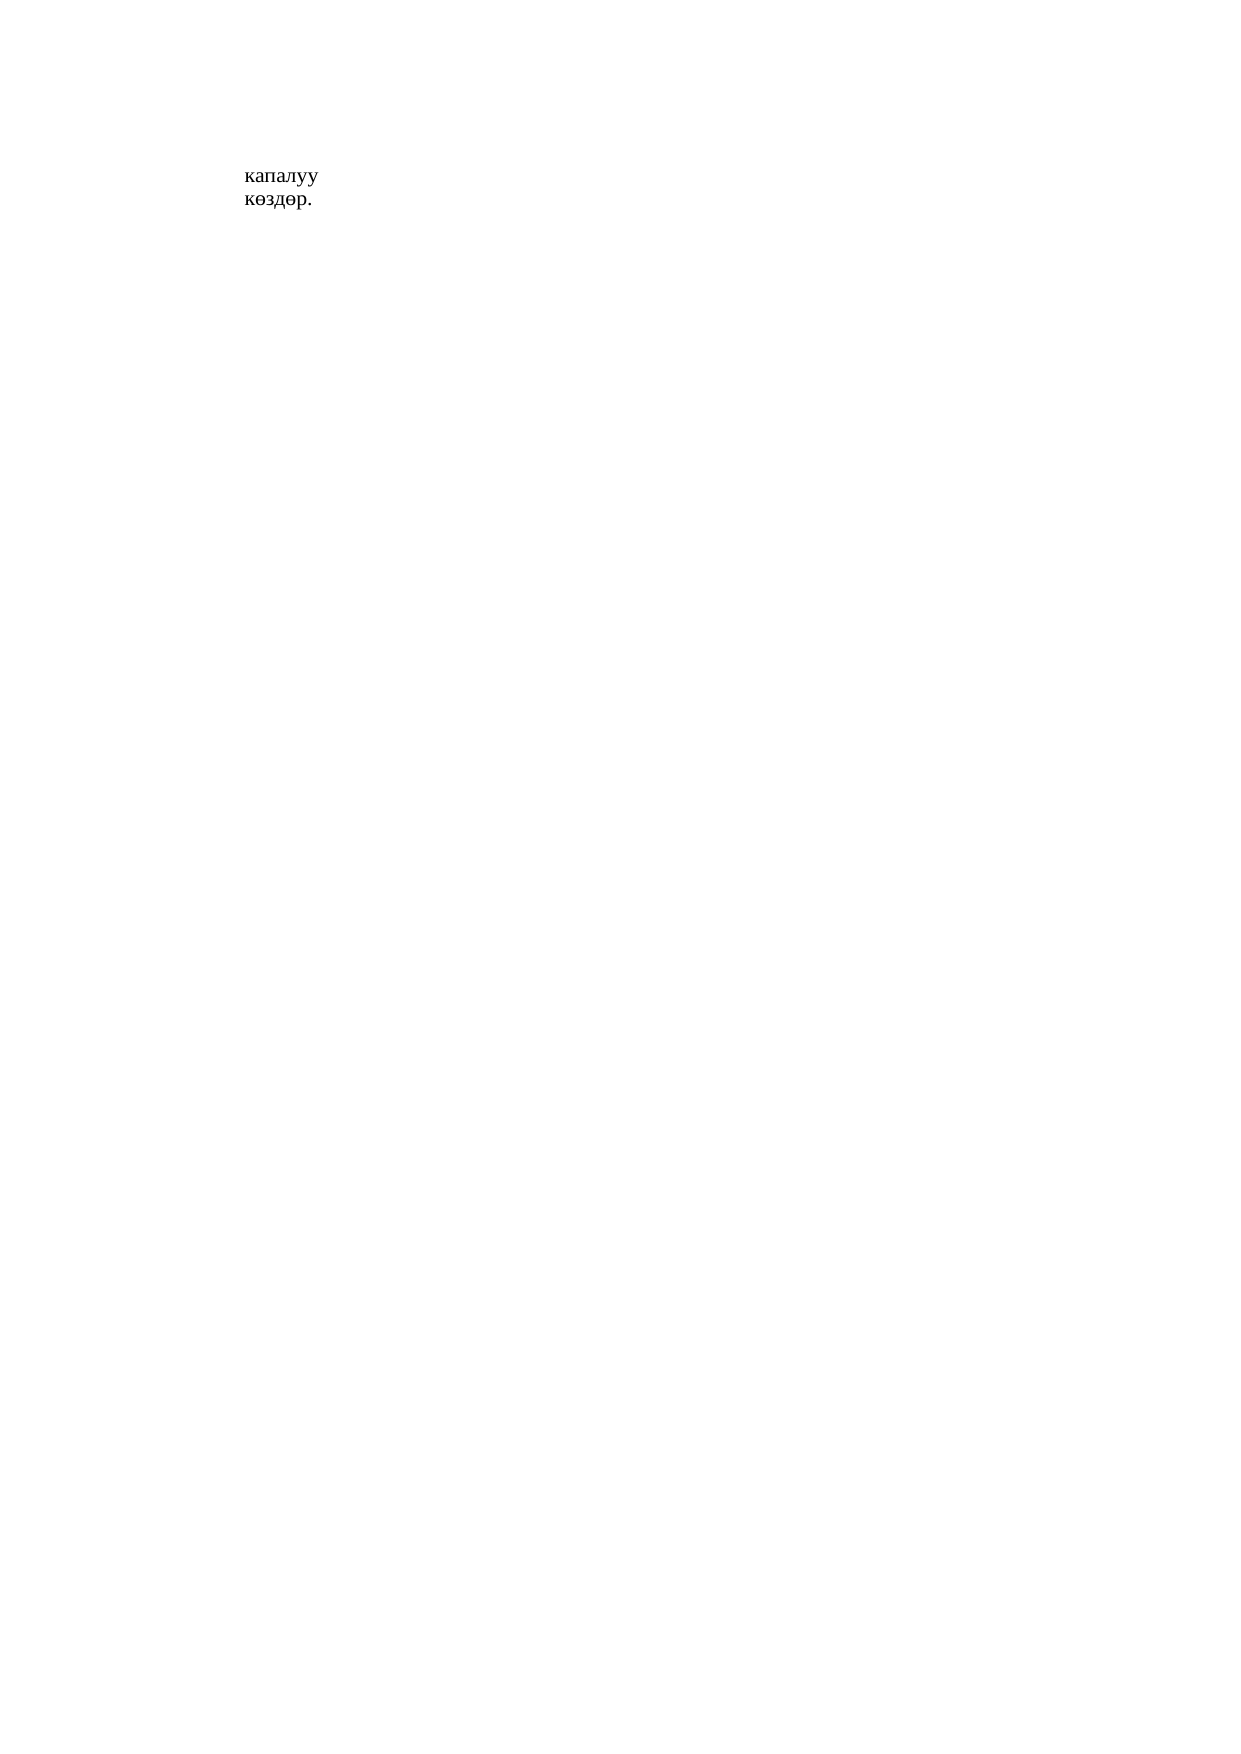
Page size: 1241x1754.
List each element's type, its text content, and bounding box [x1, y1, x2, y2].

text капалуу көздөр. [244, 164, 370, 210]
